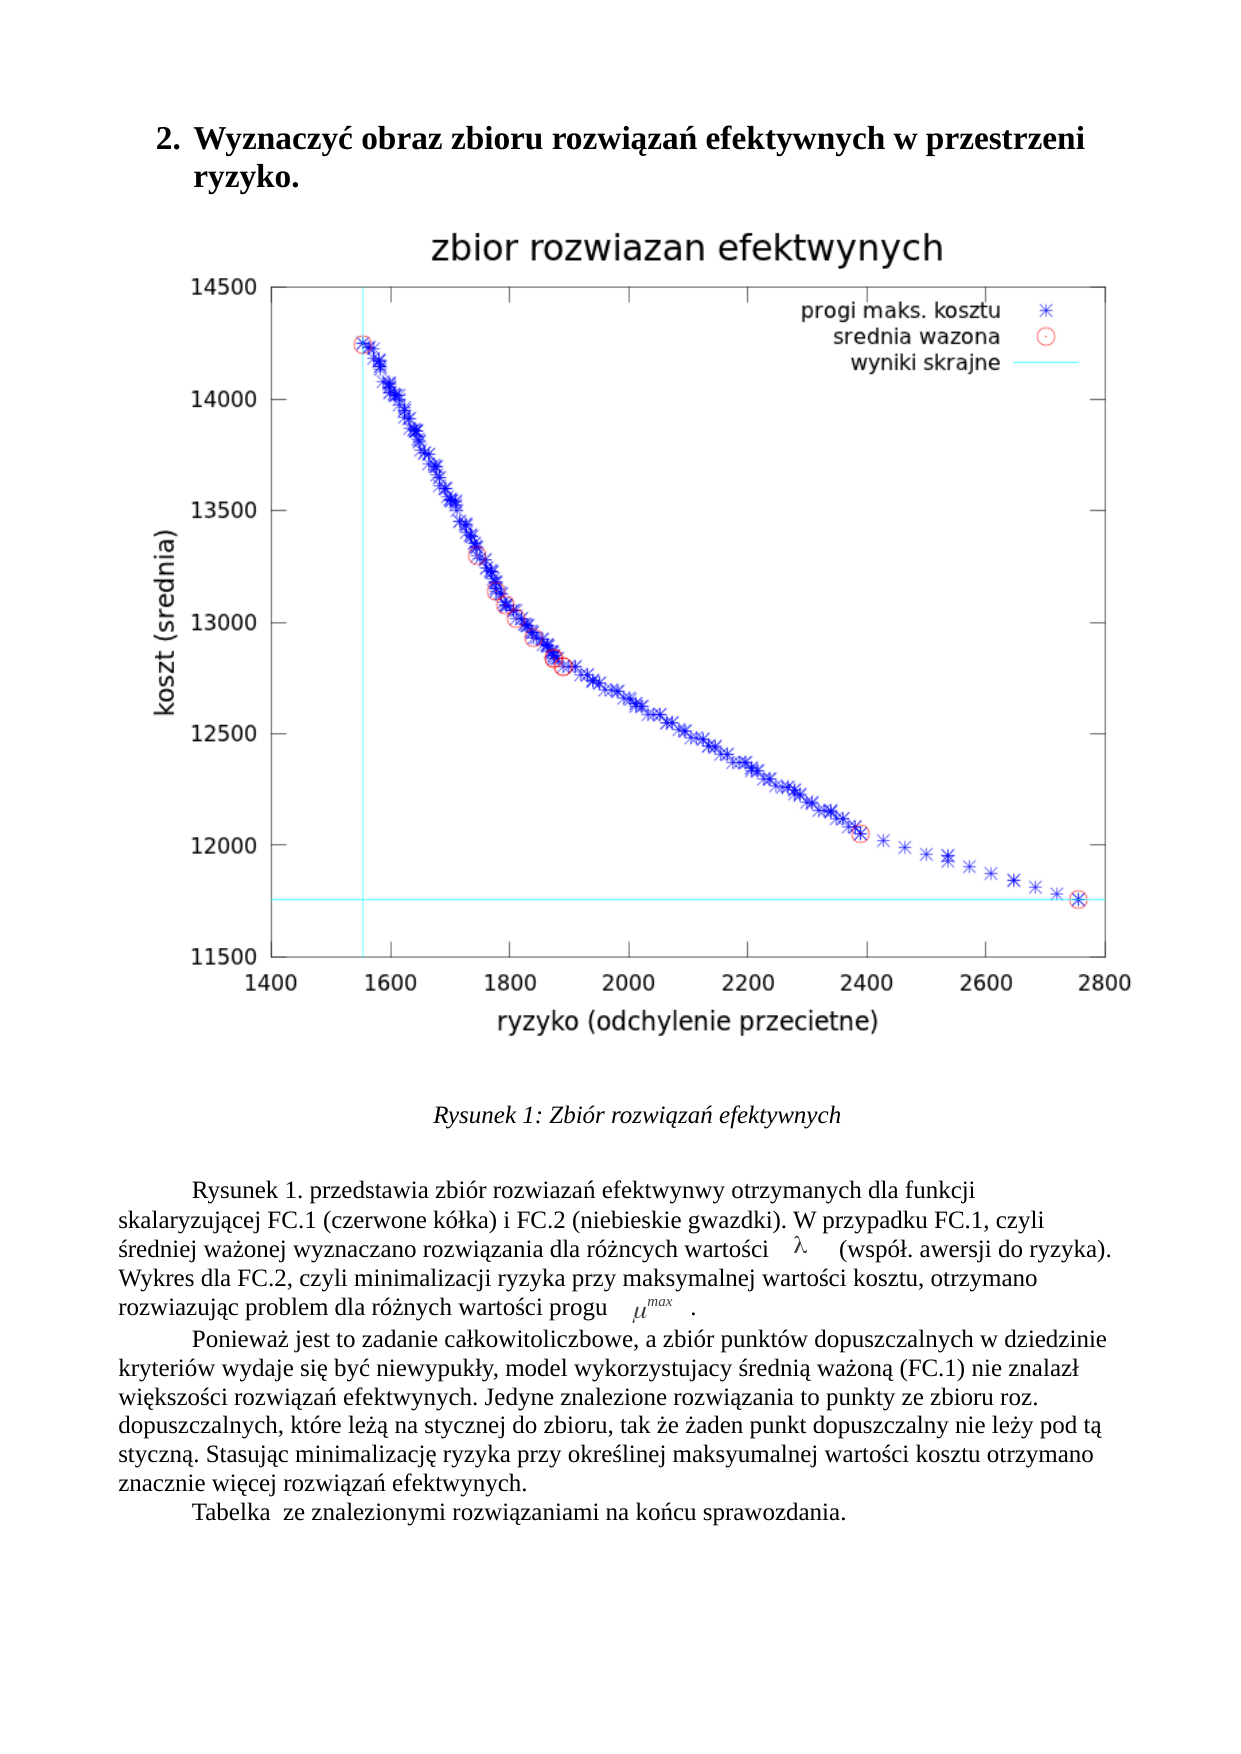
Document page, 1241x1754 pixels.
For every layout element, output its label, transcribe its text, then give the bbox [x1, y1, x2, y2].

list Wyznaczyć obraz zbioru rozwiązań efektywnych w przestrzeni ryzyko. [156, 118, 1122, 195]
text Ponieważ jest to zadanie całkowitoliczbowe, a zbiór punktów dopuszczalnych w dziedzinie kryteriów wydaje się być niewypukły, model wykorzystujacy średnią ważoną (FC.1) nie znalazł większości rozwiązań efektwynych. Jedyne znalezione rozwiązania to punkty ze zbioru roz. dopuszczalnych, które leżą na stycznej do zbioru, tak że żaden punkt dopuszczalny nie leży pod tą styczną. Stasując minimalizację ryzyka przy określinej maksyumalnej wartości kosztu otrzymano znacznie więcej rozwiązań efektwynych. [118, 1324, 1122, 1497]
list [79, 232, 1198, 1100]
picture [131, 225, 1207, 1047]
text Tabelka ze znalezionymi rozwiązaniami na końcu sprawozdania. [118, 1497, 1122, 1526]
list Rysunek 1: Zbiór rozwiązań efektywnych [79, 1100, 1198, 1129]
text Rysunek 1. przedstawia zbiór rozwiazań efektwynwy otrzymanych dla funkcji skalaryzującej FC.1 (czerwone kółka) i FC.2 (niebieskie gwazdki). W przypadku FC.1, czyli średniej ważonej wyznaczano rozwiązania dla różncych wartości (współ. awersji do ryzyka). Wykres dla FC.2, czyli minimalizacji ryzyka przy maksymalnej wartości kosztu, otrzymano rozwiazując problem dla różnych wartości progu . [118, 1167, 1122, 1324]
